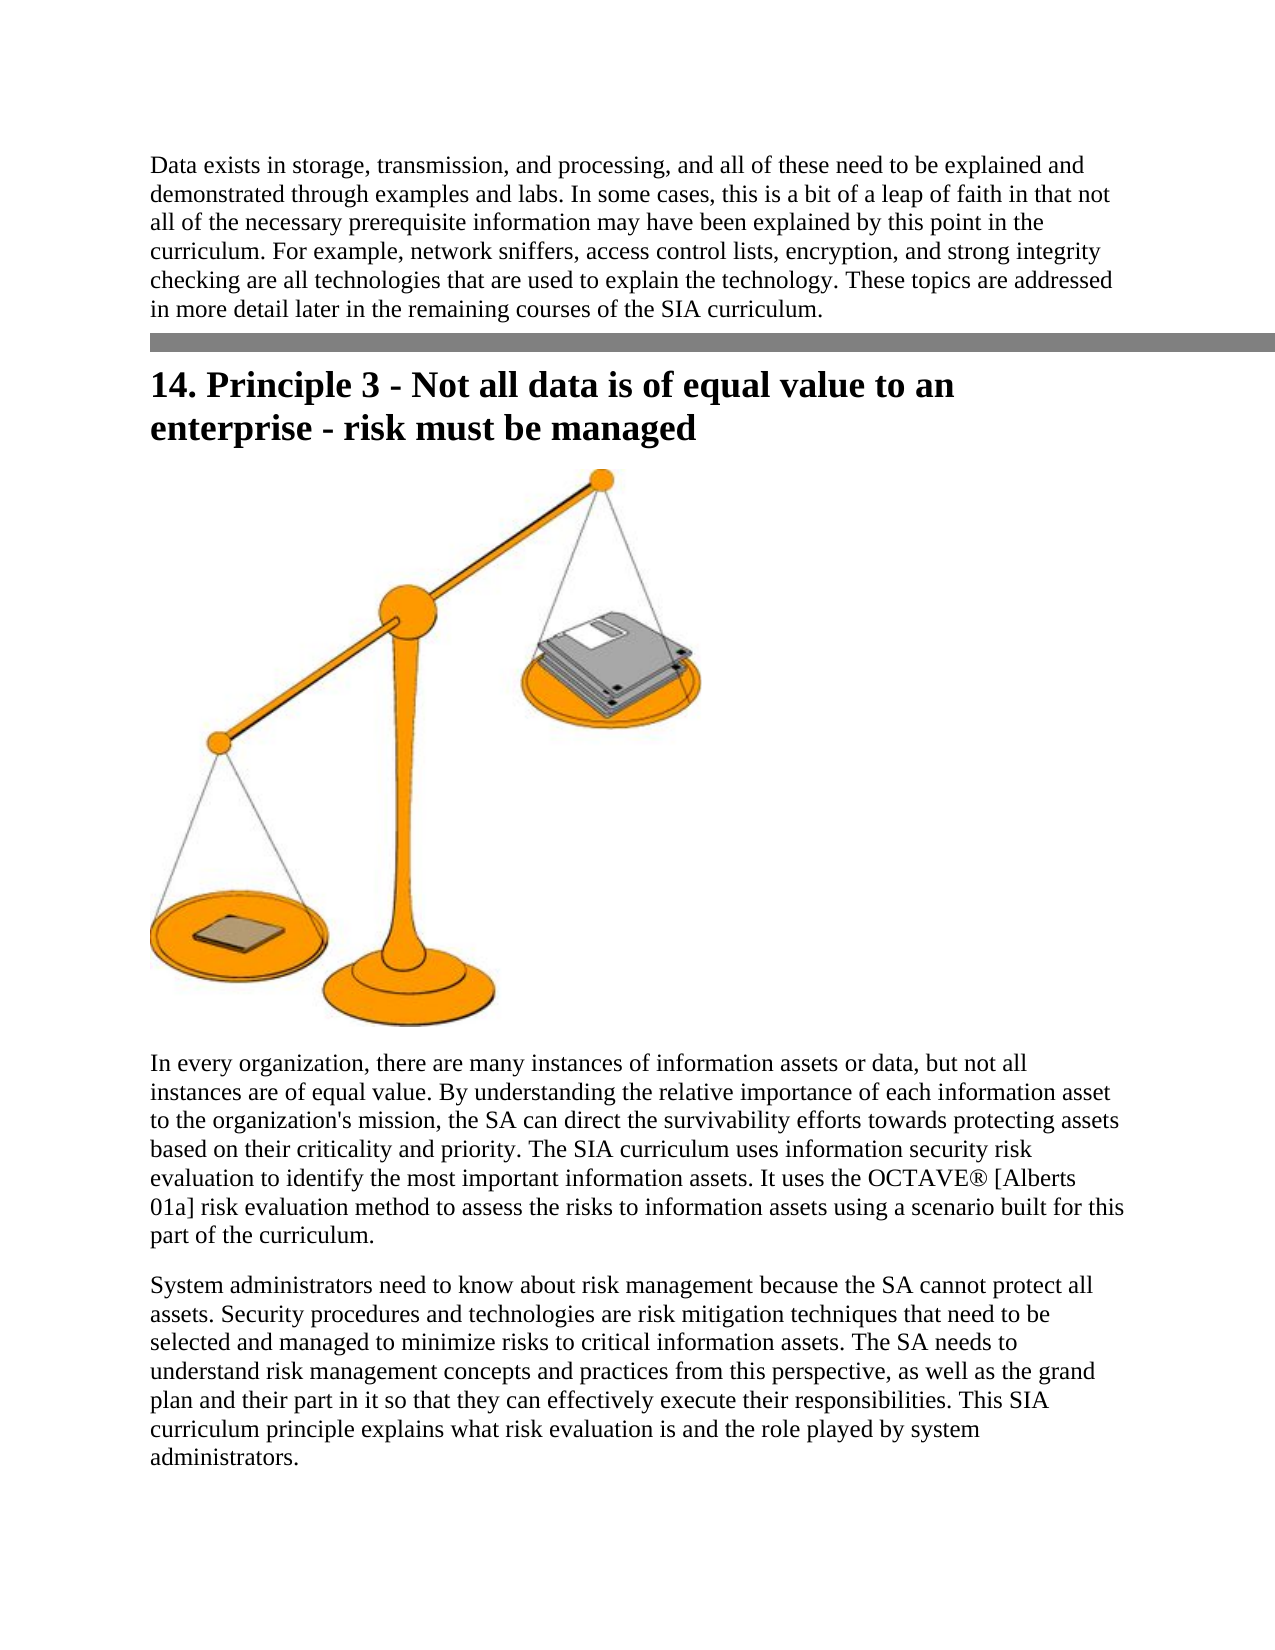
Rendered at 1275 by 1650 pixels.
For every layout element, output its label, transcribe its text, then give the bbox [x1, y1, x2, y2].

text System administrators need to know about risk management because the SA cannot protect all assets. Security procedures and technologies are risk mitigation techniques that need to be selected and managed to minimize risks to critical information assets. The SA needs to understand risk management concepts and practices from this perspective, as well as the grand plan and their part in it so that they can effectively execute their responsibilities. This SIA curriculum principle explains what risk evaluation is and the role played by system administrators. [150, 1270, 1125, 1471]
text In every organization, there are many instances of information assets or data, but not all instances are of equal value. By understanding the relative importance of each information asset to the organization's mission, the SA can direct the survivability efforts towards protecting assets based on their criticality and priority. The SIA curriculum uses information security risk evaluation to identify the most important information assets. It uses the OCTAVE® [Alberts 01a] risk evaluation method to assess the risks to information assets using a scenario built for this part of the curriculum. [150, 1048, 1125, 1249]
subtitle 14. Principle 3 - Not all data is of equal value to an enterprise - risk must be managed [150, 362, 1125, 448]
text Data exists in storage, transmission, and processing, and all of these need to be explained and demonstrated through examples and labs. In some cases, this is a bit of a leap of faith in that not all of the necessary prerequisite information may have been explained by this point in the curriculum. For example, network sniffers, access control lists, encryption, and strong integrity checking are all technologies that are used to explain the technology. These topics are addressed in more detail later in the remaining courses of the SIA curriculum. [150, 150, 1125, 322]
